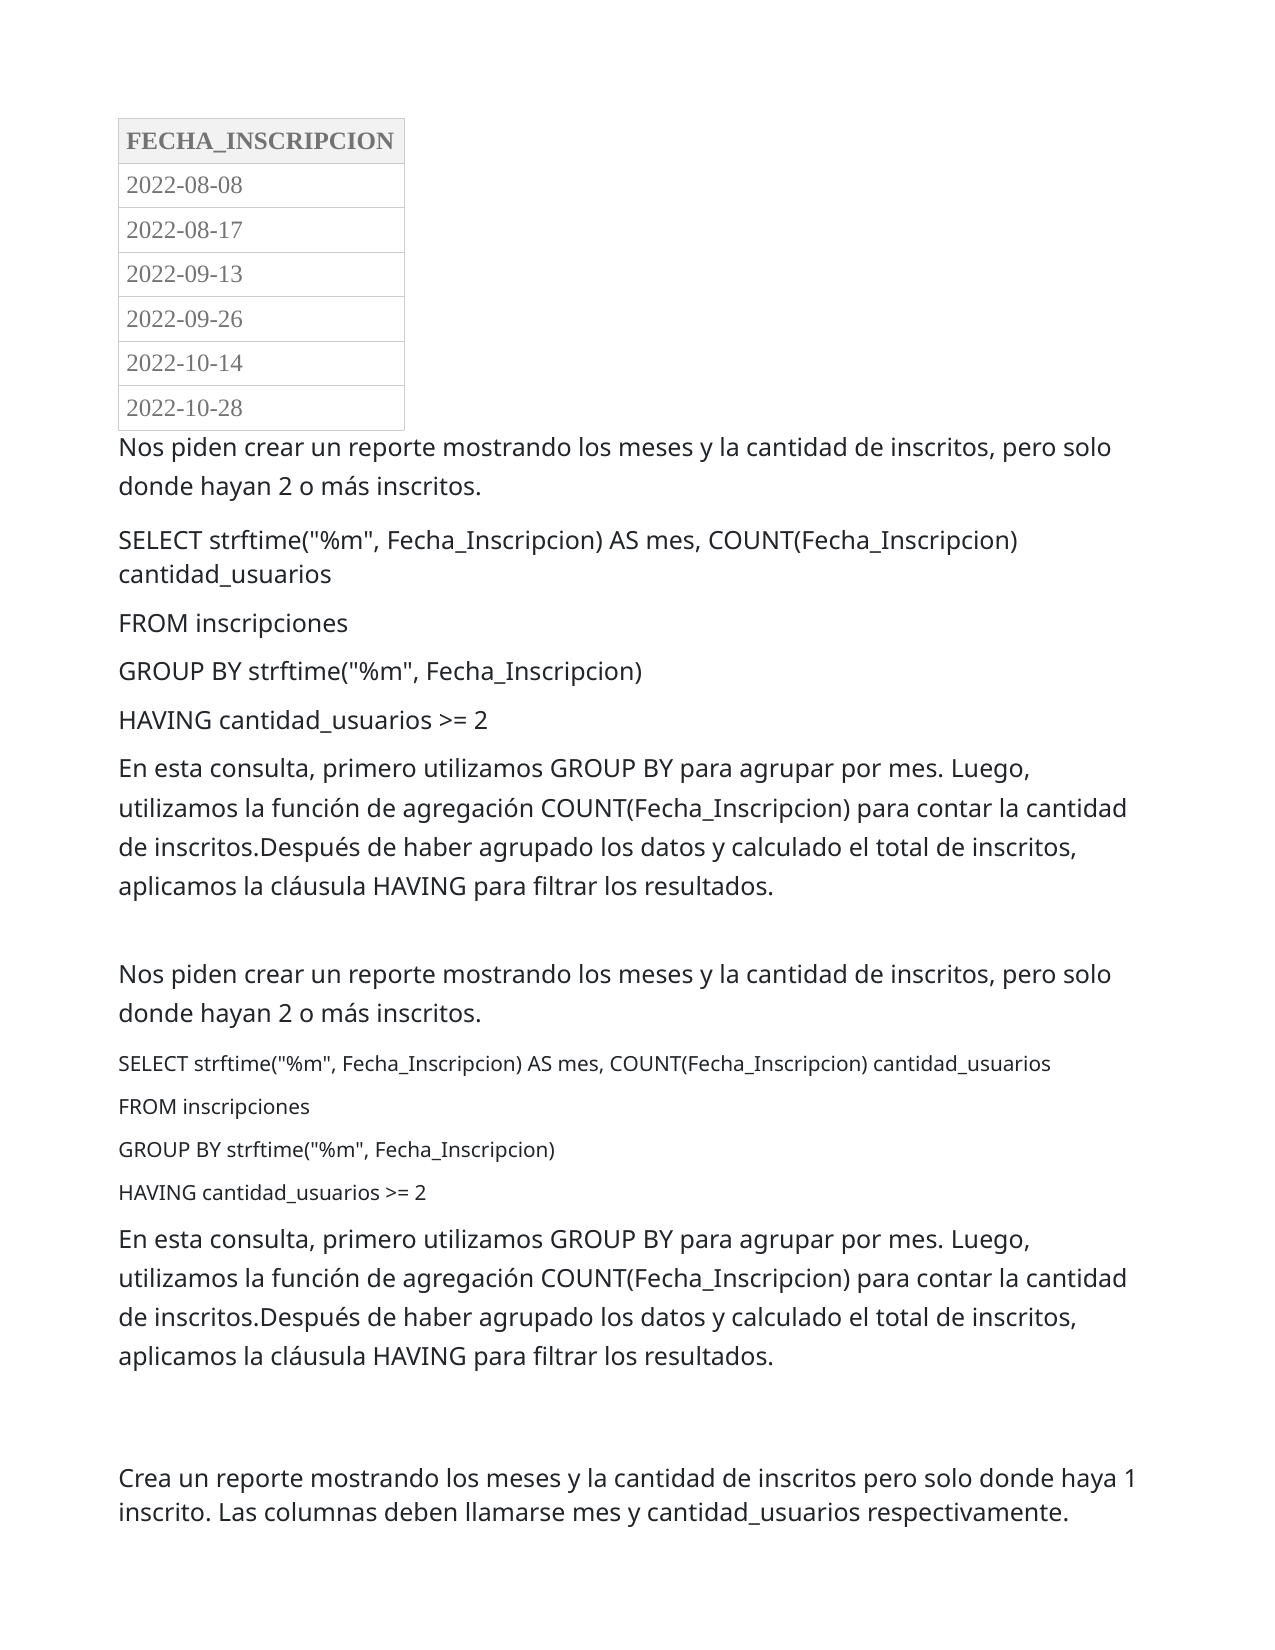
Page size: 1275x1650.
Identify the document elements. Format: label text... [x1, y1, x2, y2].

text FROM inscripciones [118, 605, 1157, 639]
text Crea un reporte mostrando los meses y la cantidad de inscritos pero solo donde haya 1 inscrito. Las columnas deben llamarse mes y cantidad_usuarios respectivamente. [118, 1461, 1157, 1529]
text Nos piden crear un reporte mostrando los meses y la cantidad de inscritos, pero solo donde hayan 2 o más inscritos. [118, 956, 1157, 1030]
text HAVING cantidad_usuarios >= 2 [118, 702, 1157, 737]
text En esta consulta, primero utilizamos GROUP BY para agrupar por mes. Luego, utilizamos la función de agregación COUNT(Fecha_Inscripcion) para contar la cantidad de inscritos.Después de haber agrupado los datos y calculado el total de inscritos, aplicamos la cláusula HAVING para filtrar los resultados. [118, 751, 1157, 903]
table_cell 2022-08-17 [119, 208, 404, 252]
text GROUP BY strftime("%m", Fecha_Inscripcion) [118, 1135, 1157, 1164]
table_cell 2022-08-08 [119, 164, 404, 207]
text En esta consulta, primero utilizamos GROUP BY para agrupar por mes. Luego, utilizamos la función de agregación COUNT(Fecha_Inscripcion) para contar la cantidad de inscritos.Después de haber agrupado los datos y calculado el total de inscritos, aplicamos la cláusula HAVING para filtrar los resultados. [118, 1221, 1157, 1373]
text FROM inscripciones [118, 1092, 1157, 1121]
text HAVING cantidad_usuarios >= 2 [118, 1178, 1157, 1207]
text GROUP BY strftime("%m", Fecha_Inscripcion) [118, 654, 1157, 688]
text SELECT strftime("%m", Fecha_Inscripcion) AS mes, COUNT(Fecha_Inscripcion) cantidad_usuarios [118, 522, 1157, 591]
table_cell 2022-10-28 [119, 386, 404, 429]
text SELECT strftime("%m", Fecha_Inscripcion) AS mes, COUNT(Fecha_Inscripcion) cantidad_usuarios [118, 1049, 1157, 1078]
text Nos piden crear un reporte mostrando los meses y la cantidad de inscritos, pero solo donde hayan 2 o más inscritos. [118, 429, 1157, 503]
table_header FECHA_INSCRIPCION [119, 119, 404, 163]
table_cell 2022-10-14 [119, 342, 404, 385]
table_cell 2022-09-26 [119, 297, 404, 341]
table_cell 2022-09-13 [119, 253, 404, 296]
